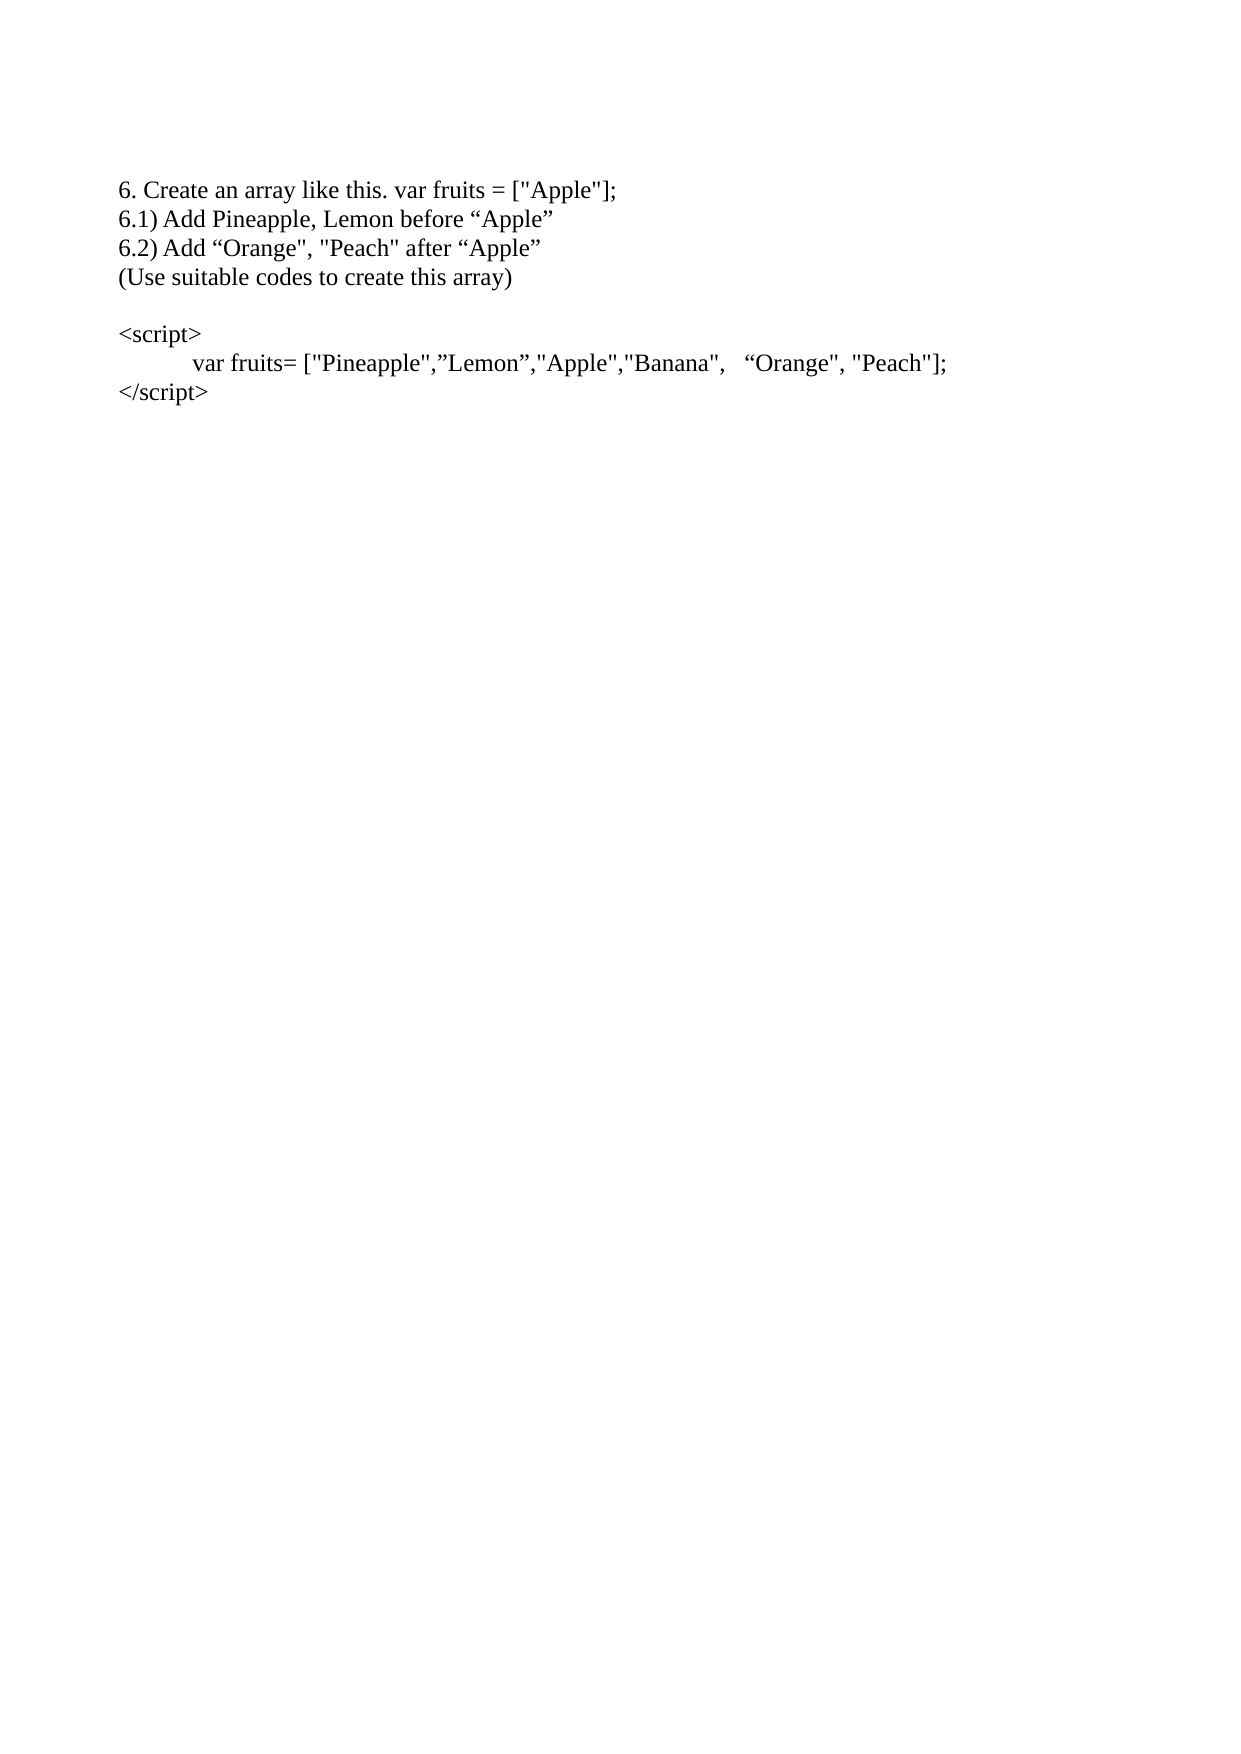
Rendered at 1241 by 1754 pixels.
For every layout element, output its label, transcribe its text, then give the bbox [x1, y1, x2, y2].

text 6.1) Add Pineapple, Lemon before “Apple” [118, 204, 1122, 233]
text 6.2) Add “Orange", "Peach" after “Apple” [118, 233, 1122, 262]
text 6. Create an array like this. var fruits = ["Apple"]; [118, 176, 1122, 204]
text </script> [118, 377, 1122, 406]
text var fruits= ["Pineapple",”Lemon”,"Apple","Banana", “Orange", "Peach"]; [118, 348, 1122, 377]
text <script> [118, 319, 1122, 348]
text (Use suitable codes to create this array) [118, 262, 1122, 291]
